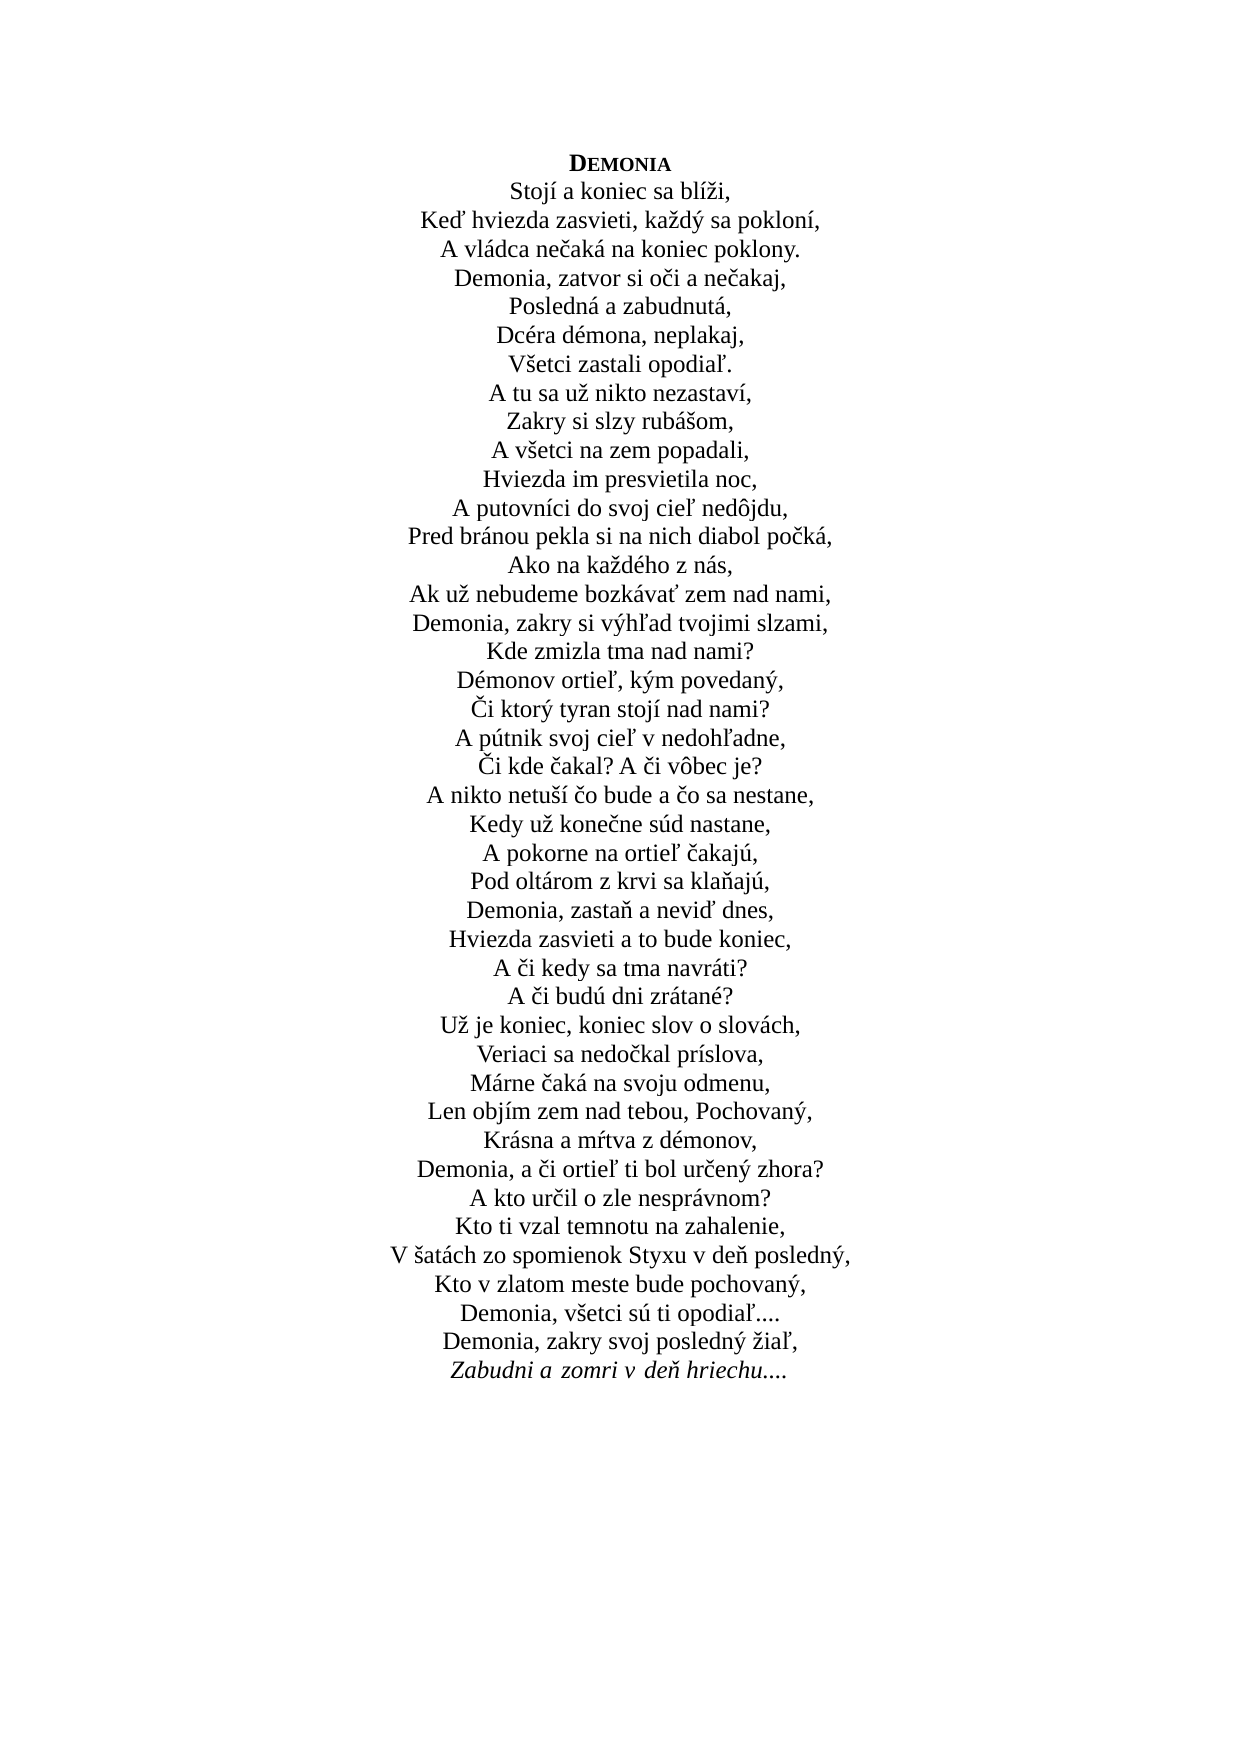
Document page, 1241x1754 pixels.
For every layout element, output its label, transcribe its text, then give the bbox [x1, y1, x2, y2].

text V šatách zo spomienok Styxu v deň posledný, [148, 1240, 1093, 1269]
text Keď hviezda zasvieti, každý sa pokloní, [148, 205, 1093, 234]
text Kde zmizla tma nad nami? [148, 636, 1093, 665]
text Stojí a koniec sa blíži, [148, 176, 1093, 205]
text Márne čaká na svoju odmenu, [148, 1068, 1093, 1096]
text Zabudni a zomri v deň hriechu.... [148, 1355, 1093, 1384]
text Všetci zastali opodiaľ. [148, 349, 1093, 378]
text Veriaci sa nedočkal príslova, [148, 1039, 1093, 1068]
text A kto určil o zle nesprávnom? [148, 1183, 1093, 1211]
text Demonia, a či ortieľ ti bol určený zhora? [148, 1154, 1093, 1183]
text A tu sa už nikto nezastaví, [148, 378, 1093, 406]
text A putovníci do svoj cieľ nedôjdu, [148, 493, 1093, 521]
text Kedy už konečne súd nastane, [148, 809, 1093, 838]
text Krásna a mŕtva z démonov, [148, 1125, 1093, 1154]
text Ako na každého z nás, [148, 550, 1093, 579]
text Pod oltárom z krvi sa klaňajú, [148, 866, 1093, 895]
text Už je koniec, koniec slov o slovách, [148, 1010, 1093, 1039]
text Hviezda zasvieti a to bude koniec, [148, 924, 1093, 953]
text Démonov ortieľ, kým povedaný, [148, 665, 1093, 694]
text Dcéra démona, neplakaj, [148, 320, 1093, 349]
text Kto ti vzal temnotu na zahalenie, [148, 1211, 1093, 1240]
text Demonia, všetci sú ti opodiaľ.... [148, 1298, 1093, 1326]
text A všetci na zem popadali, [148, 435, 1093, 464]
text Zakry si slzy rubášom, [148, 406, 1093, 435]
text Pred bránou pekla si na nich diabol počká, [148, 521, 1093, 550]
text Demonia, zakry si výhľad tvojimi slzami, [148, 608, 1093, 636]
text Či ktorý tyran stojí nad nami? [148, 694, 1093, 723]
text Demonia, zastaň a neviď dnes, [148, 895, 1093, 924]
text A či budú dni zrátané? [148, 981, 1093, 1010]
text Demonia, zakry svoj posledný žiaľ, [148, 1326, 1093, 1355]
text Kto v zlatom meste bude pochovaný, [148, 1269, 1093, 1298]
text A či kedy sa tma navráti? [148, 953, 1093, 981]
text Posledná a zabudnutá, [148, 291, 1093, 320]
text Ak už nebudeme bozkávať zem nad nami, [148, 579, 1093, 608]
text Demonia [148, 148, 1093, 176]
text A vládca nečaká na koniec poklony. [148, 234, 1093, 263]
text Len objím zem nad tebou, Pochovaný, [148, 1096, 1093, 1125]
text A nikto netuší čo bude a čo sa nestane, [148, 780, 1093, 809]
text A pútnik svoj cieľ v nedohľadne, [148, 723, 1093, 751]
text Či kde čakal? A či vôbec je? [148, 751, 1093, 780]
text A pokorne na ortieľ čakajú, [148, 838, 1093, 866]
text Demonia, zatvor si oči a nečakaj, [148, 263, 1093, 291]
text Hviezda im presvietila noc, [148, 464, 1093, 493]
